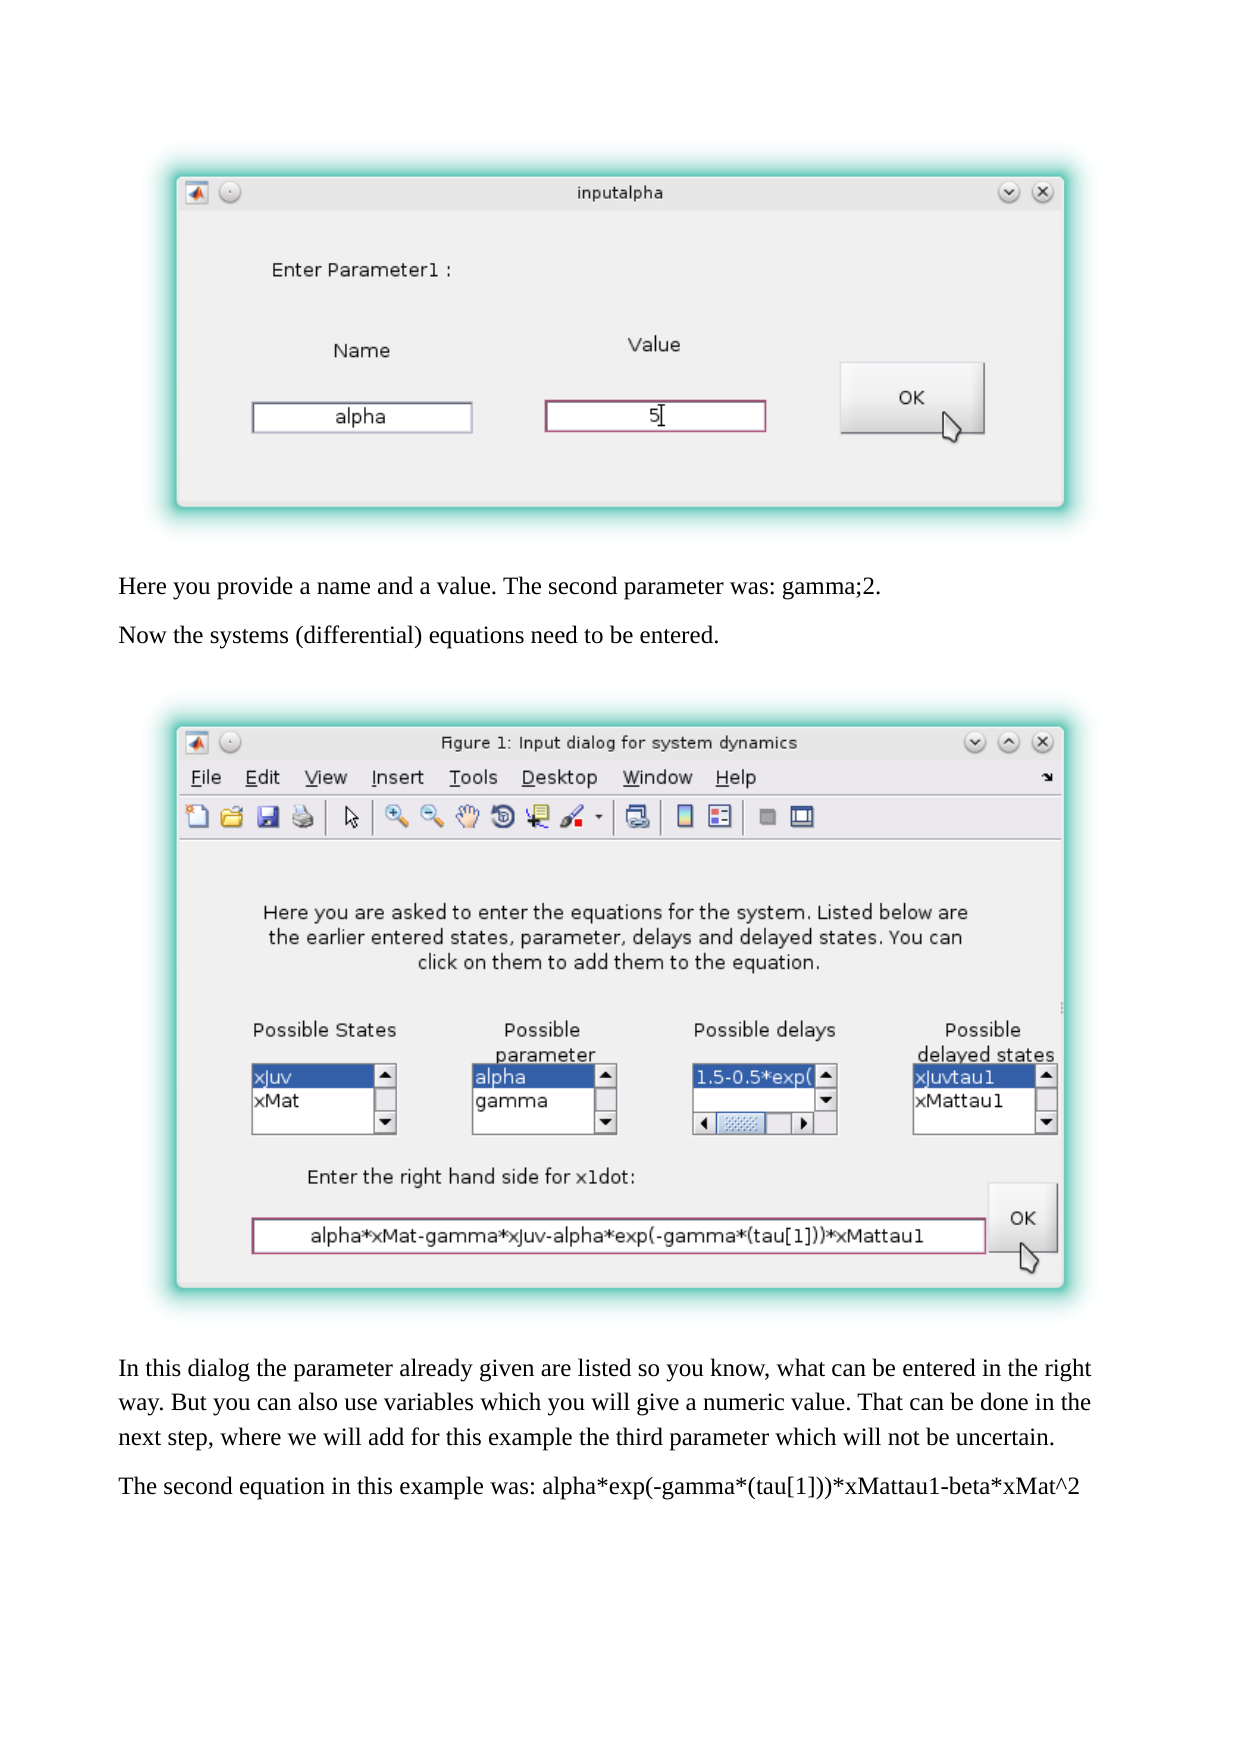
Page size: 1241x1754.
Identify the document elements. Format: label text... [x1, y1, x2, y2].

text Here you provide a name and a value. The second parameter was: gamma;2. [118, 566, 1122, 599]
text The second equation in this example was: alpha*exp(-gamma*(tau[1]))*xMattau1-beta*xMat^2 [118, 1471, 1122, 1499]
picture [118, 118, 1123, 566]
text Now the systems (differential) equations need to be entered. [118, 620, 1122, 649]
picture [118, 668, 1123, 1347]
text In this dialog the parameter already given are listed so you know, what can be entered in the right way. But you can also use variables which you will give a numeric value. That can be done in the next step, where we will add for this example the third parameter which will not be uncertain. [118, 1347, 1122, 1450]
